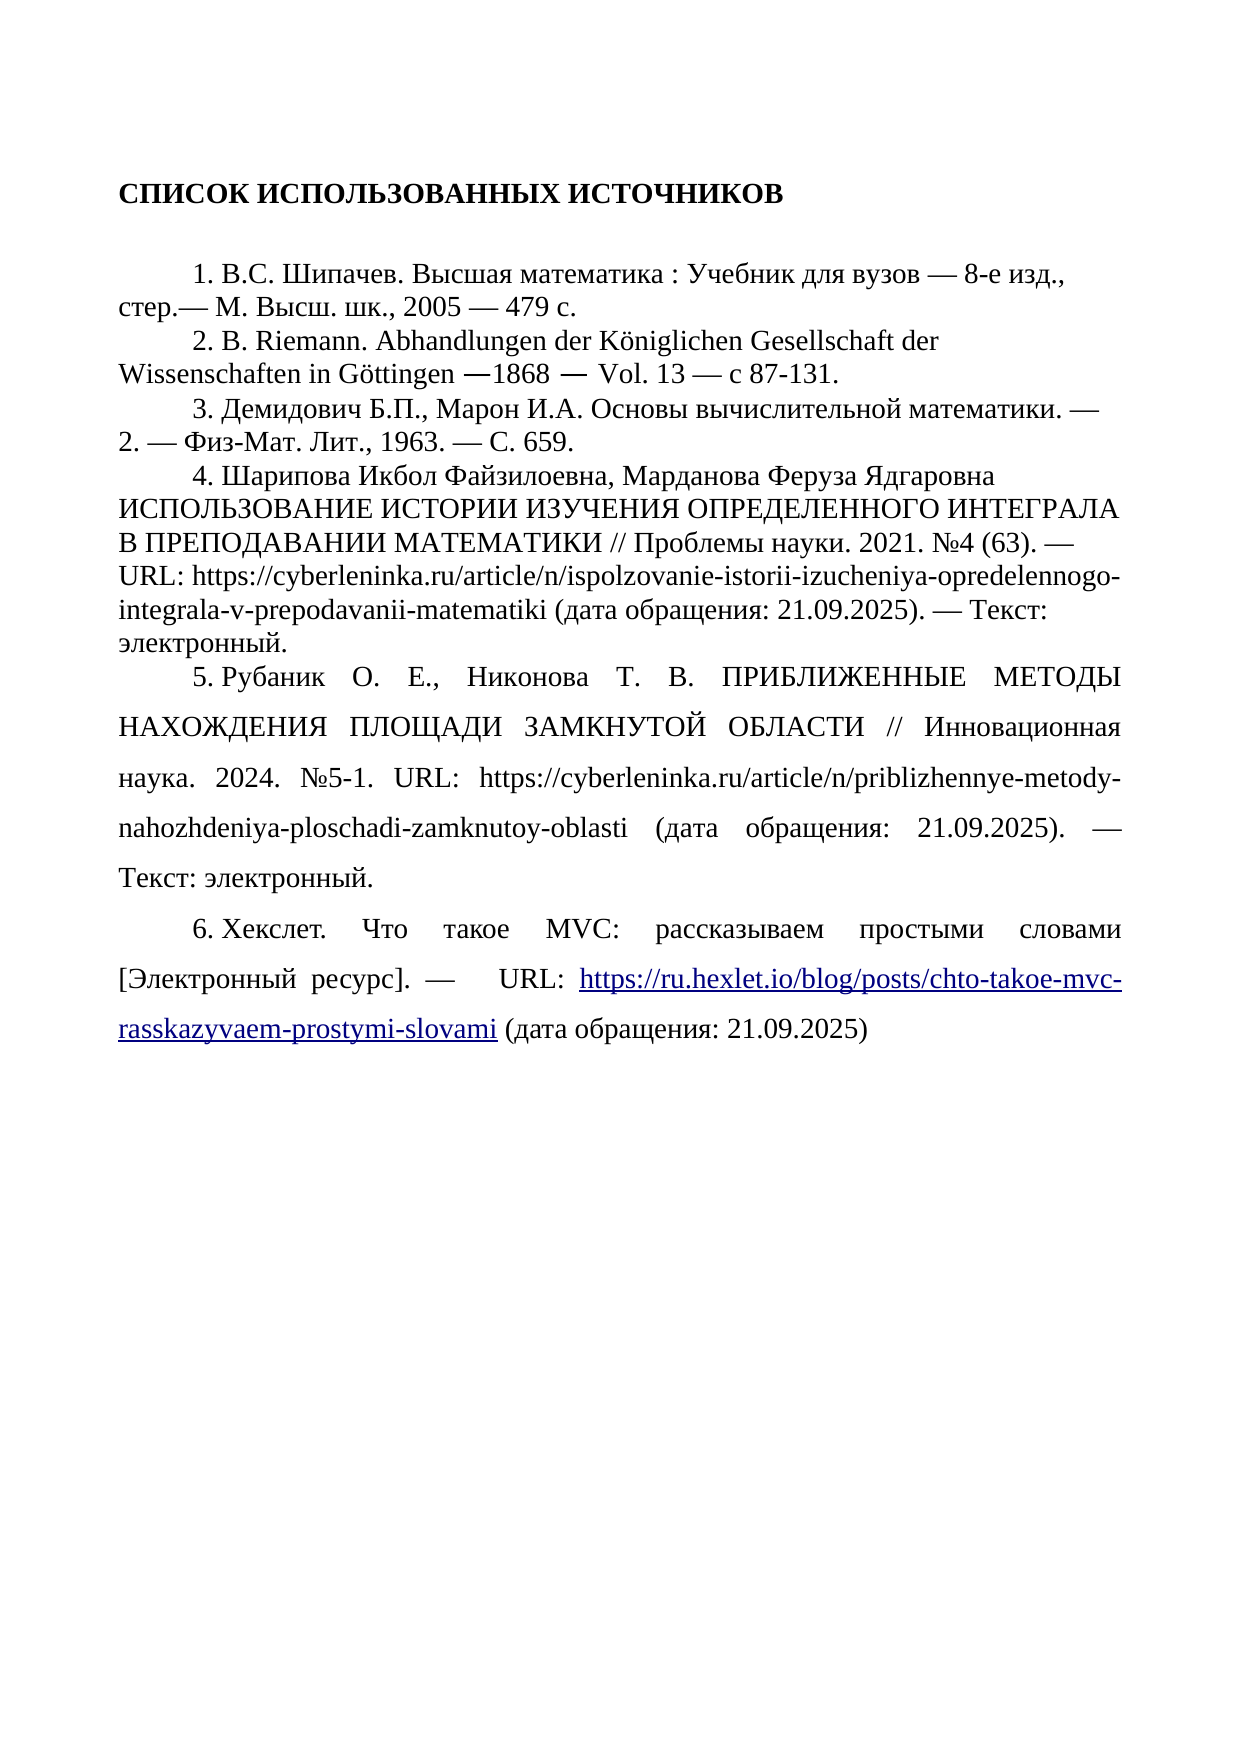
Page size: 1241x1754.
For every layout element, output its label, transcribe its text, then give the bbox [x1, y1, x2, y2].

list В.С. Шипачев. Высшая математика : Учебник для вузов — 8-е изд., стер.— М. Высш. шк., 2005 — 479 с. [118, 256, 1122, 323]
list Рубаник О. Е., Никонова Т. В. ПРИБЛИЖЕННЫЕ МЕТОДЫ НАХОЖДЕНИЯ ПЛОЩАДИ ЗАМКНУТОЙ ОБЛАСТИ // Инновационная наука. 2024. №5-1. URL: https://cyberleninka.ru/article/n/priblizhennye-metody-nahozhdeniya-ploschadi-zamknutoy-oblasti (дата обращения: 21.09.2025). — Текст: электронный. [118, 659, 1122, 894]
list Хекслет. Что такое MVC: рассказываем простыми словами [Электронный ресурс]. — URL: https://ru.hexlet.io/blog/posts/chto-takoe-mvc-rasskazyvaem-prostymi-slovami (дата обращения: 21.09.2025) [118, 911, 1122, 1045]
list B. Riemann. Abhandlungen der Königlichen Gesellschaft der Wissenschaften in Göttingen —1868 — Vol. 13 — с 87-131. [118, 323, 1122, 391]
list Шарипова Икбол Файзилоевна, Марданова Феруза Ядгаровна ИСПОЛЬЗОВАНИЕ ИСТОРИИ ИЗУЧЕНИЯ ОПРЕДЕЛЕННОГО ИНТЕГРАЛА В ПРЕПОДАВАНИИ МАТЕМАТИКИ // Проблемы науки. 2021. №4 (63). —URL: https://cyberleninka.ru/article/n/ispolzovanie-istorii-izucheniya-opredelennogo-integrala-v-prepodavanii-matematiki (дата обращения: 21.09.2025). — Текст: электронный. [118, 458, 1122, 659]
title Список использованных источников [118, 176, 1122, 210]
list Демидович Б.П., Марон И.А. Основы вычислительной математики. — 2. — Физ-Мат. Лит., 1963. — С. 659. [118, 391, 1122, 458]
